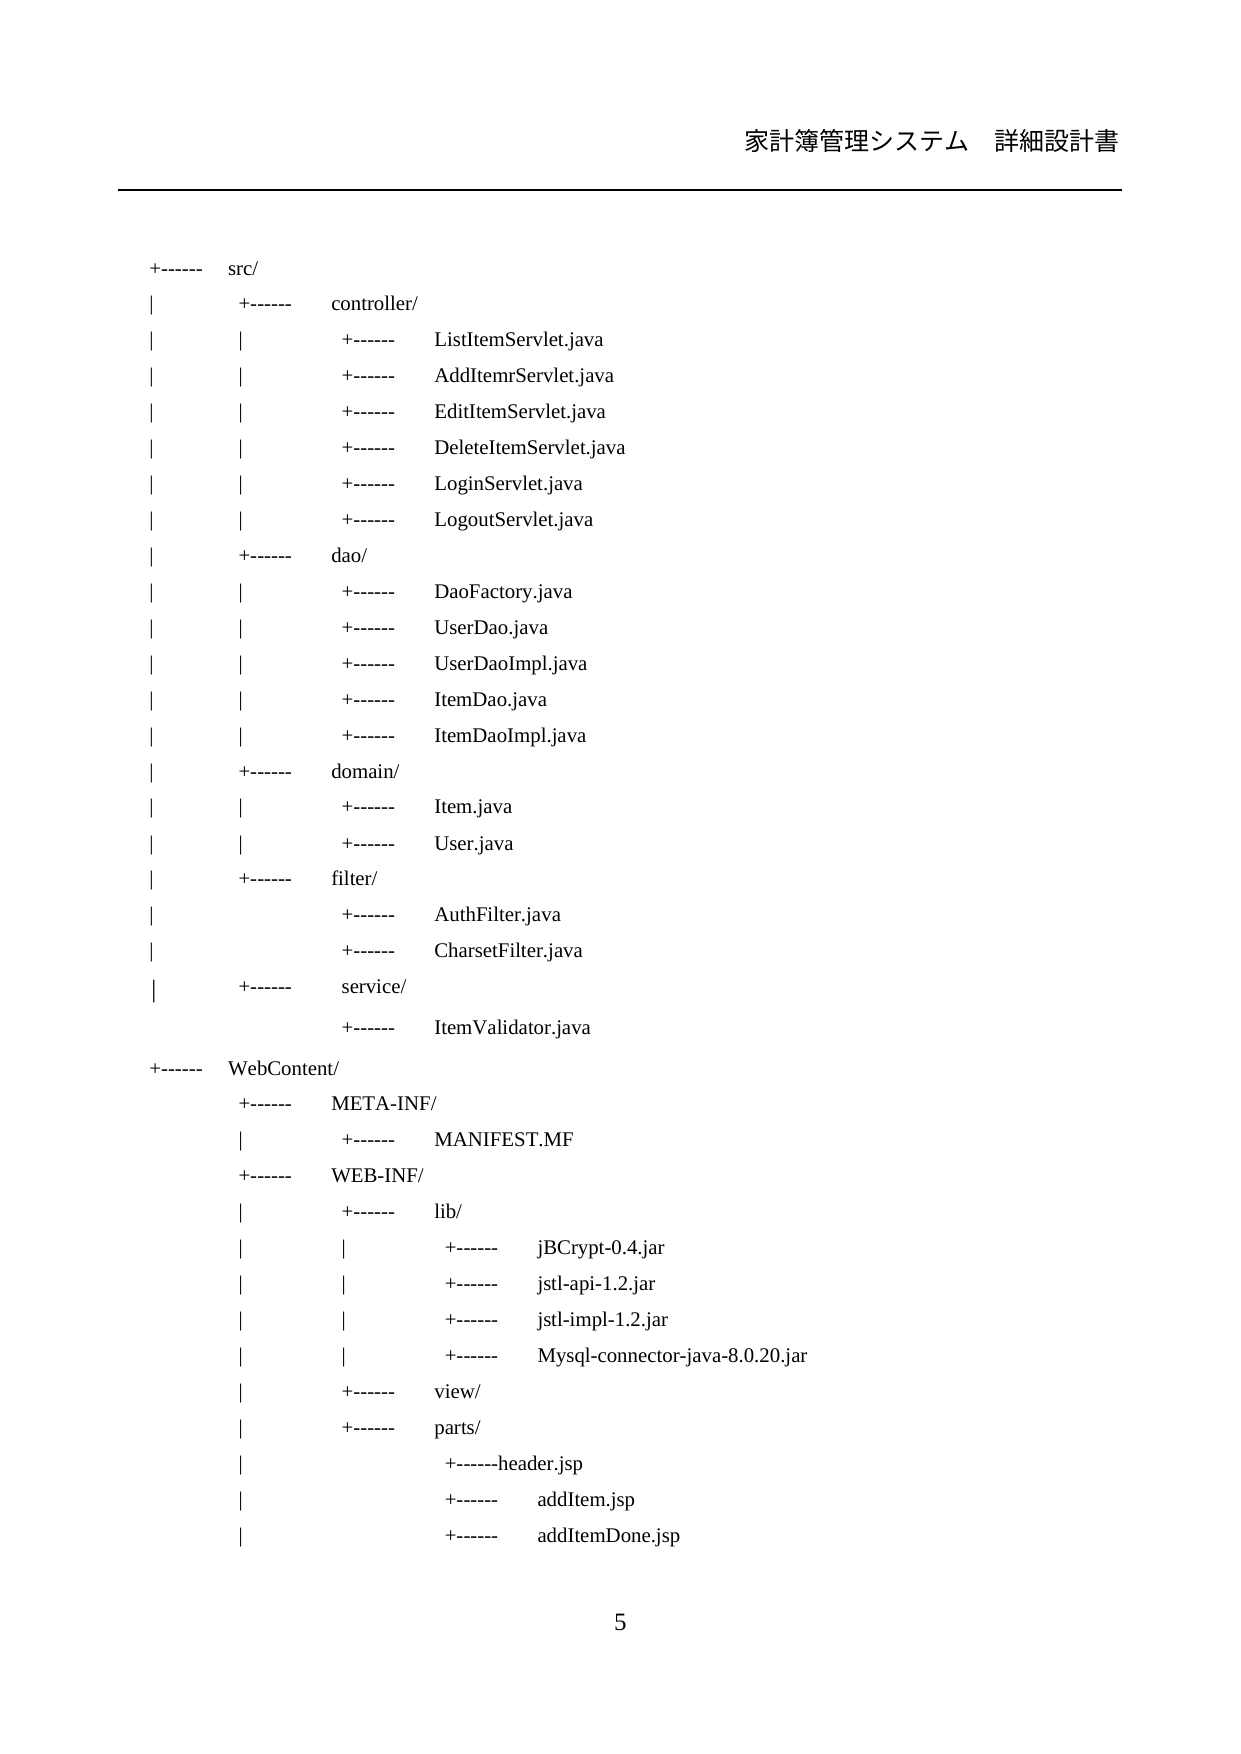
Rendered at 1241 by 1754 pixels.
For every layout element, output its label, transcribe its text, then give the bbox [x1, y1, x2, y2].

table_cell | [222, 1337, 325, 1373]
table_cell +------ [325, 717, 428, 753]
table_cell parts/ [428, 1409, 1131, 1445]
table_cell Mysql-connector-java-8.0.20.jar [531, 1337, 1131, 1373]
table_cell +------ [222, 285, 325, 321]
table_cell +------ [222, 1157, 325, 1193]
table_cell | [222, 1121, 325, 1157]
table_cell +------ [325, 321, 428, 357]
table_cell | [133, 681, 222, 717]
table_cell DaoFactory.java [428, 573, 1131, 609]
table_cell [133, 1445, 222, 1481]
table_cell [325, 1445, 428, 1481]
table_cell LoginServlet.java [428, 465, 1131, 501]
table_cell CharsetFilter.java [428, 932, 1131, 968]
table_cell +------ [325, 645, 428, 681]
table_cell | [222, 393, 325, 429]
table_cell +------header.jsp [428, 1445, 1131, 1481]
table_cell [428, 968, 1131, 1009]
table_cell | [222, 1229, 325, 1265]
table_cell [133, 1481, 222, 1517]
table_cell view/ [428, 1373, 1131, 1409]
table_cell +------ [222, 860, 325, 896]
table_cell [222, 896, 325, 932]
table_cell ItemDaoImpl.java [428, 717, 1131, 753]
table_cell +------ [325, 573, 428, 609]
table_cell [325, 1481, 428, 1517]
table_cell +------ [325, 357, 428, 393]
table_cell | [133, 645, 222, 681]
table_cell UserDao.java [428, 609, 1131, 645]
table_header src/ [222, 250, 1131, 285]
table_cell | [133, 753, 222, 788]
table_cell | [222, 789, 325, 824]
table_cell | [222, 1193, 325, 1229]
table_cell | [133, 465, 222, 501]
table_cell +------ [428, 1337, 531, 1373]
table_cell | [133, 429, 222, 465]
table_cell +------ [222, 1085, 325, 1121]
table_cell +------ [222, 968, 325, 1009]
table_cell +------ [325, 1373, 428, 1409]
table_cell +------ [325, 429, 428, 465]
table_cell ItemValidator.java [428, 1009, 1131, 1049]
table_cell | [133, 717, 222, 753]
table_cell +------ [428, 1301, 531, 1337]
table_cell DeleteItemServlet.java [428, 429, 1131, 465]
table_cell [222, 932, 325, 968]
table_cell [133, 1157, 222, 1193]
table_cell +------ [222, 753, 325, 788]
table_cell [133, 1337, 222, 1373]
table_cell domain/ [325, 753, 1131, 788]
table_cell +------ [325, 1193, 428, 1229]
table_cell | [133, 825, 222, 860]
table_cell | [133, 896, 222, 932]
table_cell [133, 1085, 222, 1121]
table_cell MANIFEST.MF [428, 1121, 1131, 1157]
table_cell | [222, 1301, 325, 1337]
table_cell +------ [428, 1481, 531, 1517]
table_cell [133, 1409, 222, 1445]
table_cell | [222, 609, 325, 645]
table_cell | [133, 968, 222, 1009]
table_cell [325, 1517, 428, 1553]
table_cell | [133, 932, 222, 968]
table_cell [133, 1193, 222, 1229]
table_cell | [222, 1409, 325, 1445]
table_cell EditItemServlet.java [428, 393, 1131, 429]
table_cell lib/ [428, 1193, 1131, 1229]
table_cell | [133, 609, 222, 645]
table_cell +------ [325, 789, 428, 824]
table_cell | [325, 1265, 428, 1301]
table_cell | [325, 1337, 428, 1373]
table_cell | [222, 645, 325, 681]
table_cell | [133, 285, 222, 321]
table_cell | [325, 1301, 428, 1337]
table_cell WebContent/ [222, 1050, 1131, 1085]
table_cell [133, 1301, 222, 1337]
table_cell +------ [325, 1121, 428, 1157]
table_cell | [133, 357, 222, 393]
table_cell | [133, 789, 222, 824]
table_cell | [222, 681, 325, 717]
table_cell +------ [325, 896, 428, 932]
table_cell User.java [428, 825, 1131, 860]
table_cell AuthFilter.java [428, 896, 1131, 932]
table_cell [133, 1373, 222, 1409]
table_cell | [222, 357, 325, 393]
table_cell [133, 1009, 222, 1049]
table_cell service/ [325, 968, 428, 1009]
table_cell | [222, 1445, 325, 1481]
table_cell [133, 1121, 222, 1157]
table_cell META-INF/ [325, 1085, 1131, 1121]
table_cell controller/ [325, 285, 1131, 321]
table_cell +------ [325, 465, 428, 501]
table_cell +------ [133, 1050, 222, 1085]
table_cell | [222, 321, 325, 357]
table_cell addItemDone.jsp [531, 1517, 1131, 1553]
table_cell +------ [325, 681, 428, 717]
table_cell | [222, 429, 325, 465]
table_cell [133, 1265, 222, 1301]
table_cell | [222, 1265, 325, 1301]
table_cell +------ [222, 537, 325, 573]
table_cell | [325, 1229, 428, 1265]
table_cell AddItemrServlet.java [428, 357, 1131, 393]
table_cell jBCrypt-0.4.jar [531, 1229, 1131, 1265]
table_cell | [133, 501, 222, 537]
table_cell +------ [325, 932, 428, 968]
table_cell | [222, 1373, 325, 1409]
table_cell +------ [428, 1229, 531, 1265]
table_cell +------ [325, 393, 428, 429]
table_cell | [133, 321, 222, 357]
table_cell dao/ [325, 537, 1131, 573]
table_cell +------ [325, 501, 428, 537]
table_cell +------ [428, 1265, 531, 1301]
table_cell filter/ [325, 860, 1131, 896]
table_cell [133, 1517, 222, 1553]
table_cell | [222, 573, 325, 609]
table_cell addItem.jsp [531, 1481, 1131, 1517]
table_cell | [222, 501, 325, 537]
table_cell | [222, 717, 325, 753]
table_cell | [133, 573, 222, 609]
table_cell | [133, 537, 222, 573]
table_cell | [133, 393, 222, 429]
table_header +------ [133, 250, 222, 285]
table_cell ItemDao.java [428, 681, 1131, 717]
table_cell jstl-api-1.2.jar [531, 1265, 1131, 1301]
table_cell +------ [428, 1517, 531, 1553]
table_cell +------ [325, 825, 428, 860]
table_cell WEB-INF/ [325, 1157, 1131, 1193]
table_cell ListItemServlet.java [428, 321, 1131, 357]
table_cell +------ [325, 1409, 428, 1445]
table_cell | [222, 465, 325, 501]
table_cell [133, 1229, 222, 1265]
table_cell | [222, 1481, 325, 1517]
table_cell LogoutServlet.java [428, 501, 1131, 537]
table_cell +------ [325, 609, 428, 645]
table_cell | [133, 860, 222, 896]
table_cell UserDaoImpl.java [428, 645, 1131, 681]
table_cell Item.java [428, 789, 1131, 824]
table_cell jstl-impl-1.2.jar [531, 1301, 1131, 1337]
table_cell [222, 1009, 325, 1049]
table_cell | [222, 825, 325, 860]
table_cell +------ [325, 1009, 428, 1049]
table_cell | [222, 1517, 325, 1553]
